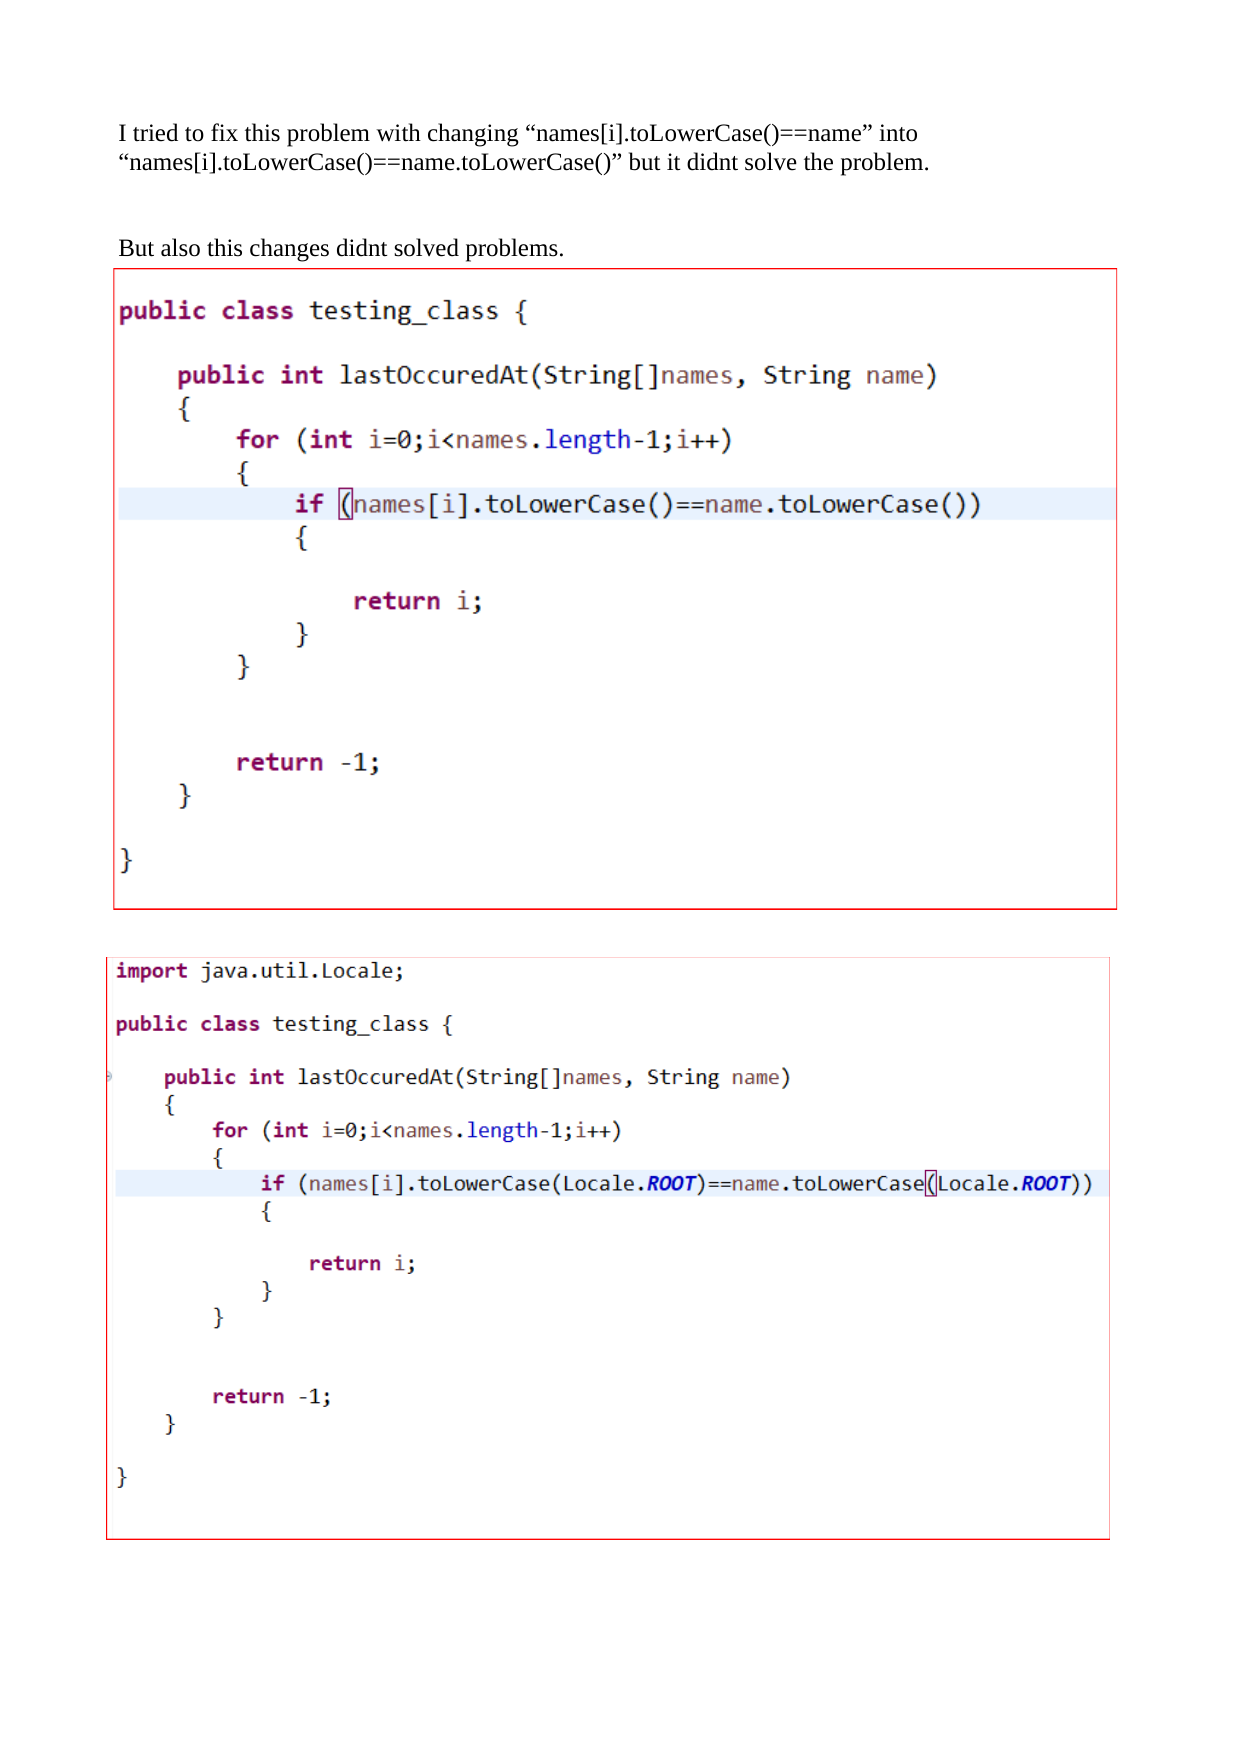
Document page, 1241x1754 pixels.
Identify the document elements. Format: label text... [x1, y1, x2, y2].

text I tried to fix this problem with changing “names[i].toLowerCase()==name” into “names[i].toLowerCase()==name.toLowerCase()” but it didnt solve the problem. [118, 118, 1122, 176]
picture [106, 957, 1110, 1540]
text But also this changes didnt solved problems. [118, 233, 1122, 262]
picture [113, 268, 1118, 910]
